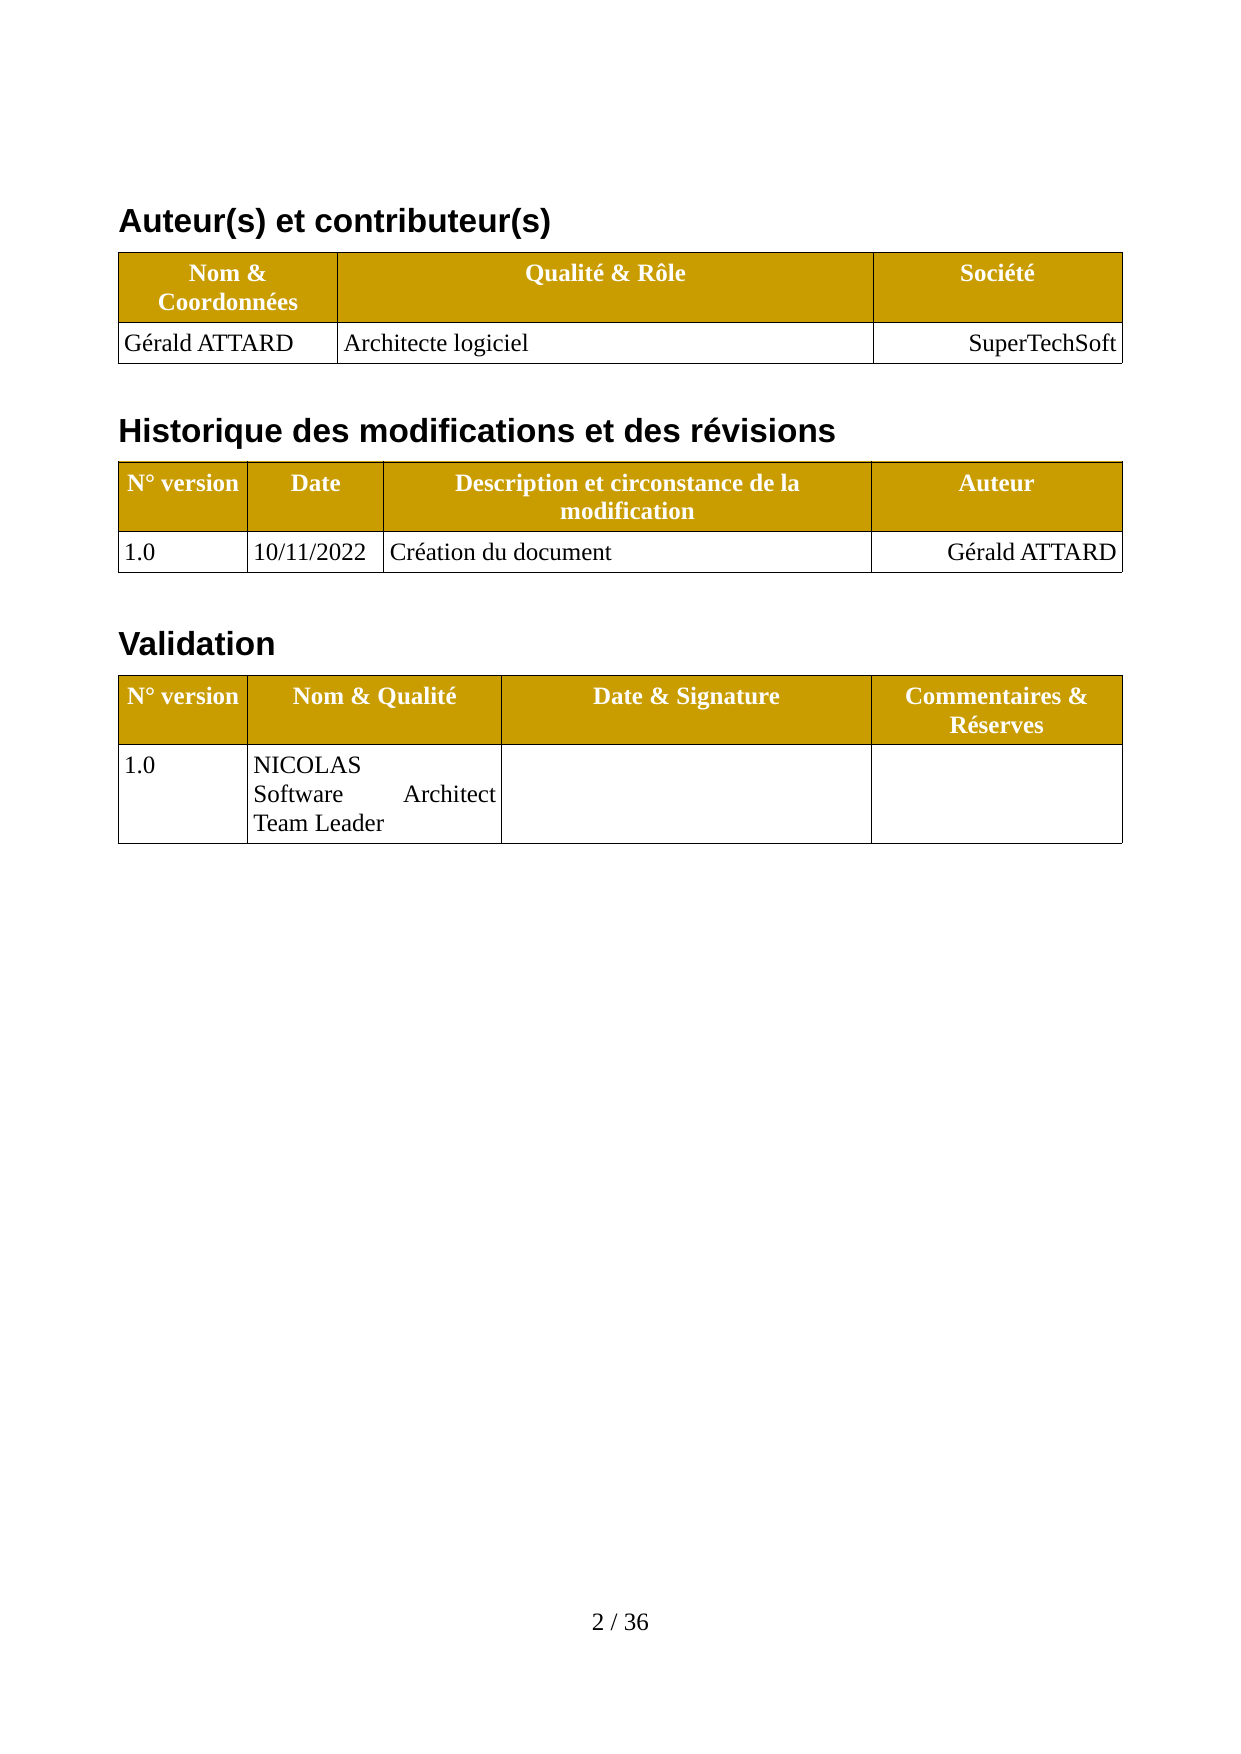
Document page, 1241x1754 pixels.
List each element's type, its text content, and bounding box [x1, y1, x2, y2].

table_header Qualité & Rôle [338, 253, 873, 322]
table_cell Architecte logiciel [338, 323, 873, 362]
table_header Nom & Qualité [248, 676, 501, 744]
table_cell [502, 745, 871, 843]
table_cell 1.0 [119, 532, 247, 572]
subtitle Historique des modifications et des révisions [118, 411, 1122, 449]
table_header N° version [119, 676, 247, 744]
table_cell Création du document [384, 532, 871, 572]
table_header Auteur [872, 463, 1122, 531]
table_cell Gérald ATTARD [872, 532, 1122, 572]
subtitle Validation [118, 624, 1122, 662]
table_cell Gérald ATTARD [119, 323, 337, 362]
table_header Description et circonstance de la modification [384, 463, 871, 531]
table_header Nom & Coordonnées [119, 253, 337, 322]
table_cell 10/11/2022 [248, 532, 383, 572]
table_header Société [874, 253, 1122, 322]
table_cell NICOLAS Software Architect Team Leader [248, 745, 501, 843]
table_header Date & Signature [502, 676, 871, 744]
table_cell 1.0 [119, 745, 247, 843]
subtitle Auteur(s) et contributeur(s) [118, 201, 1122, 240]
table_header N° version [119, 463, 247, 531]
table_cell SuperTechSoft [874, 323, 1122, 362]
table_header Commentaires & Réserves [872, 676, 1122, 744]
table_header Date [248, 463, 383, 531]
table_cell [872, 745, 1122, 843]
